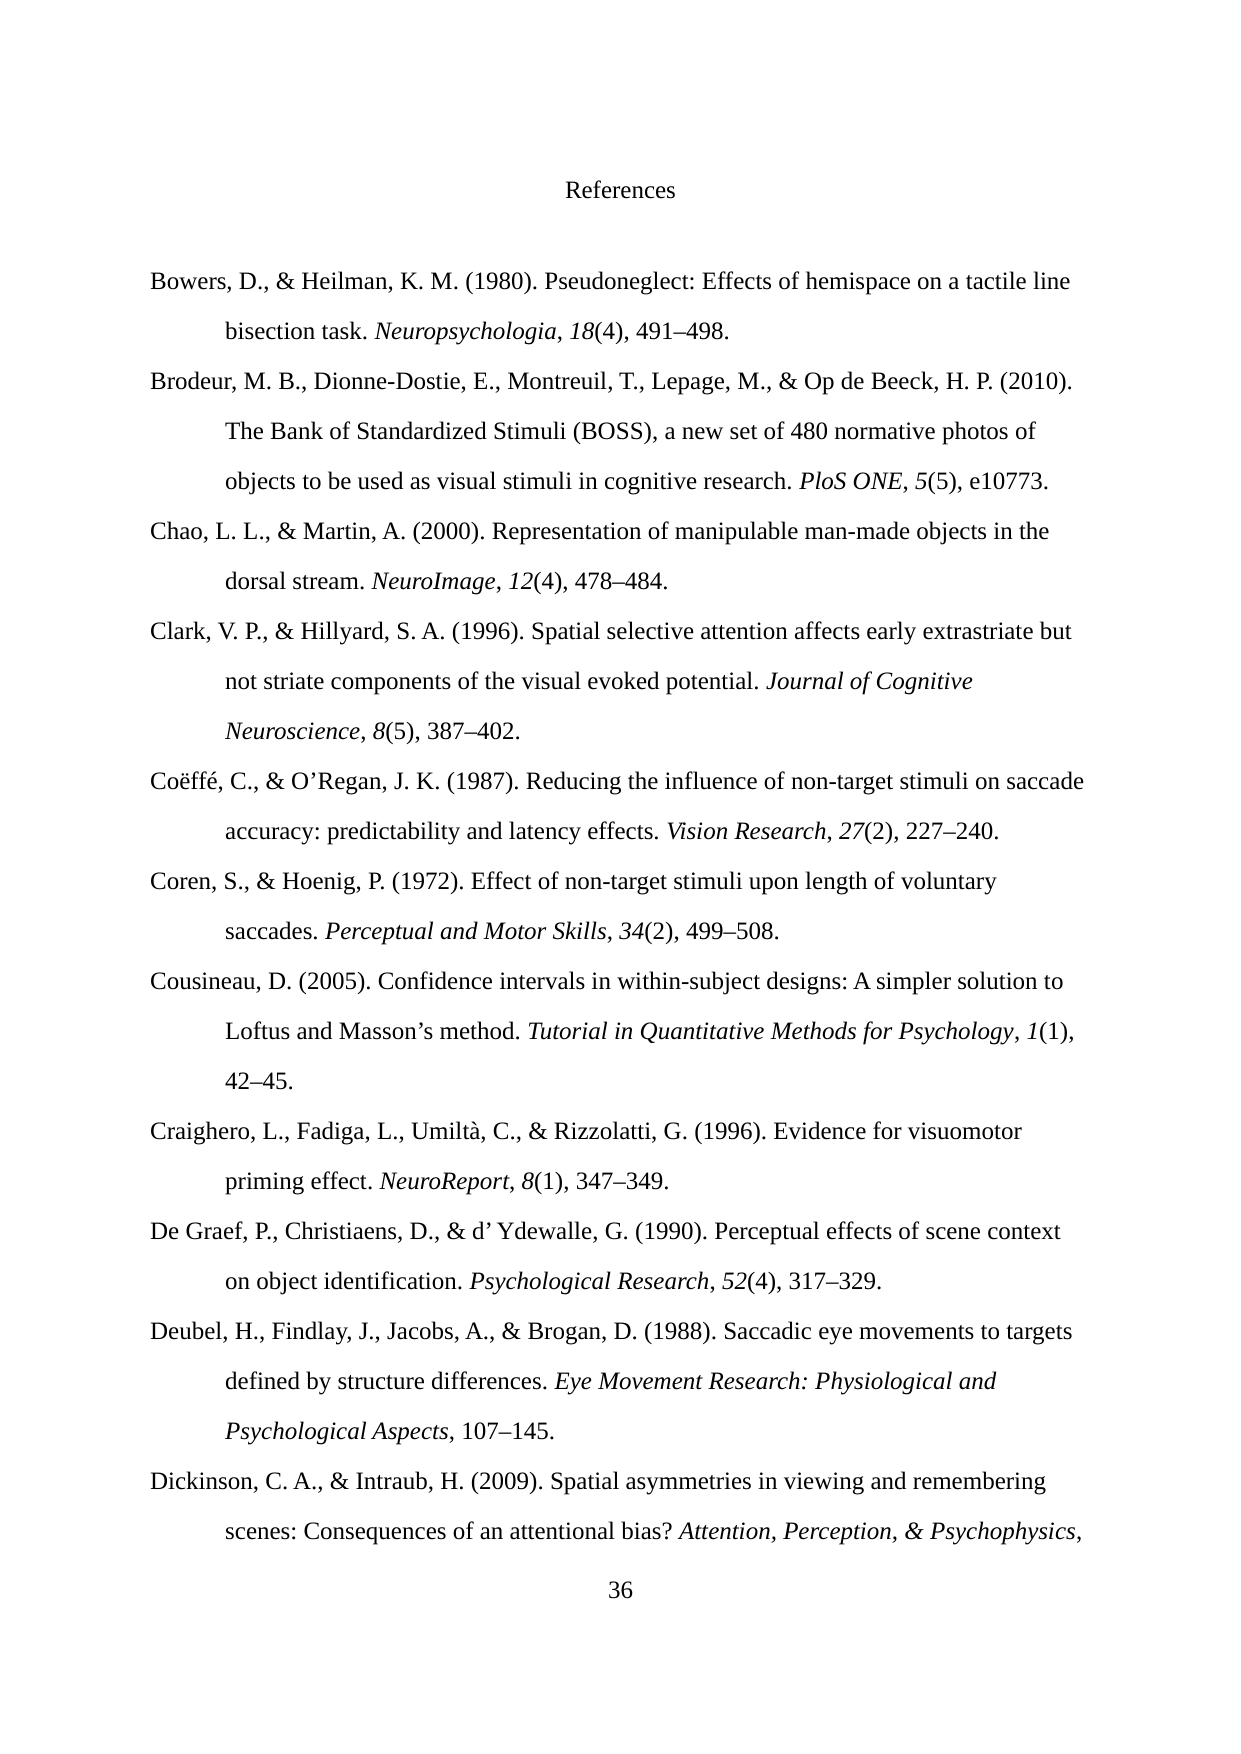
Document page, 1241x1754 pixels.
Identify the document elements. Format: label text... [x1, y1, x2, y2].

text Bowers, D., & Heilman, K. M. (1980). Pseudoneglect: Effects of hemispace on a tactile line bisection task. Neuropsychologia, 18(4), 491–498. [150, 245, 1091, 345]
subtitle References [150, 175, 1091, 204]
text Craighero, L., Fadiga, L., Umiltà, C., & Rizzolatti, G. (1996). Evidence for visuomotor priming effect. NeuroReport, 8(1), 347–349. [150, 1095, 1091, 1195]
text Coëffé, C., & O’Regan, J. K. (1987). Reducing the influence of non-target stimuli on saccade accuracy: predictability and latency effects. Vision Research, 27(2), 227–240. [150, 745, 1091, 845]
text De Graef, P., Christiaens, D., & d’ Ydewalle, G. (1990). Perceptual effects of scene context on object identification. Psychological Research, 52(4), 317–329. [150, 1195, 1091, 1295]
text Brodeur, M. B., Dionne-Dostie, E., Montreuil, T., Lepage, M., & Op de Beeck, H. P. (2010). The Bank of Standardized Stimuli (BOSS), a new set of 480 normative photos of objects to be used as visual stimuli in cognitive research. PloS ONE, 5(5), e10773. [150, 345, 1091, 495]
text Coren, S., & Hoenig, P. (1972). Effect of non-target stimuli upon length of voluntary saccades. Perceptual and Motor Skills, 34(2), 499–508. [150, 845, 1091, 945]
text Clark, V. P., & Hillyard, S. A. (1996). Spatial selective attention affects early extrastriate but not striate components of the visual evoked potential. Journal of Cognitive Neuroscience, 8(5), 387–402. [150, 595, 1091, 745]
text Chao, L. L., & Martin, A. (2000). Representation of manipulable man-made objects in the dorsal stream. NeuroImage, 12(4), 478–484. [150, 495, 1091, 595]
text Deubel, H., Findlay, J., Jacobs, A., & Brogan, D. (1988). Saccadic eye movements to targets defined by structure differences. Eye Movement Research: Physiological and Psychological Aspects, 107–145. [150, 1295, 1091, 1445]
text Dickinson, C. A., & Intraub, H. (2009). Spatial asymmetries in viewing and remembering scenes: Consequences of an attentional bias? Attention, Perception, & Psychophysics, [150, 1445, 1091, 1545]
text Cousineau, D. (2005). Confidence intervals in within-subject designs: A simpler solution to Loftus and Masson’s method. Tutorial in Quantitative Methods for Psychology, 1(1), 42–45. [150, 945, 1091, 1095]
